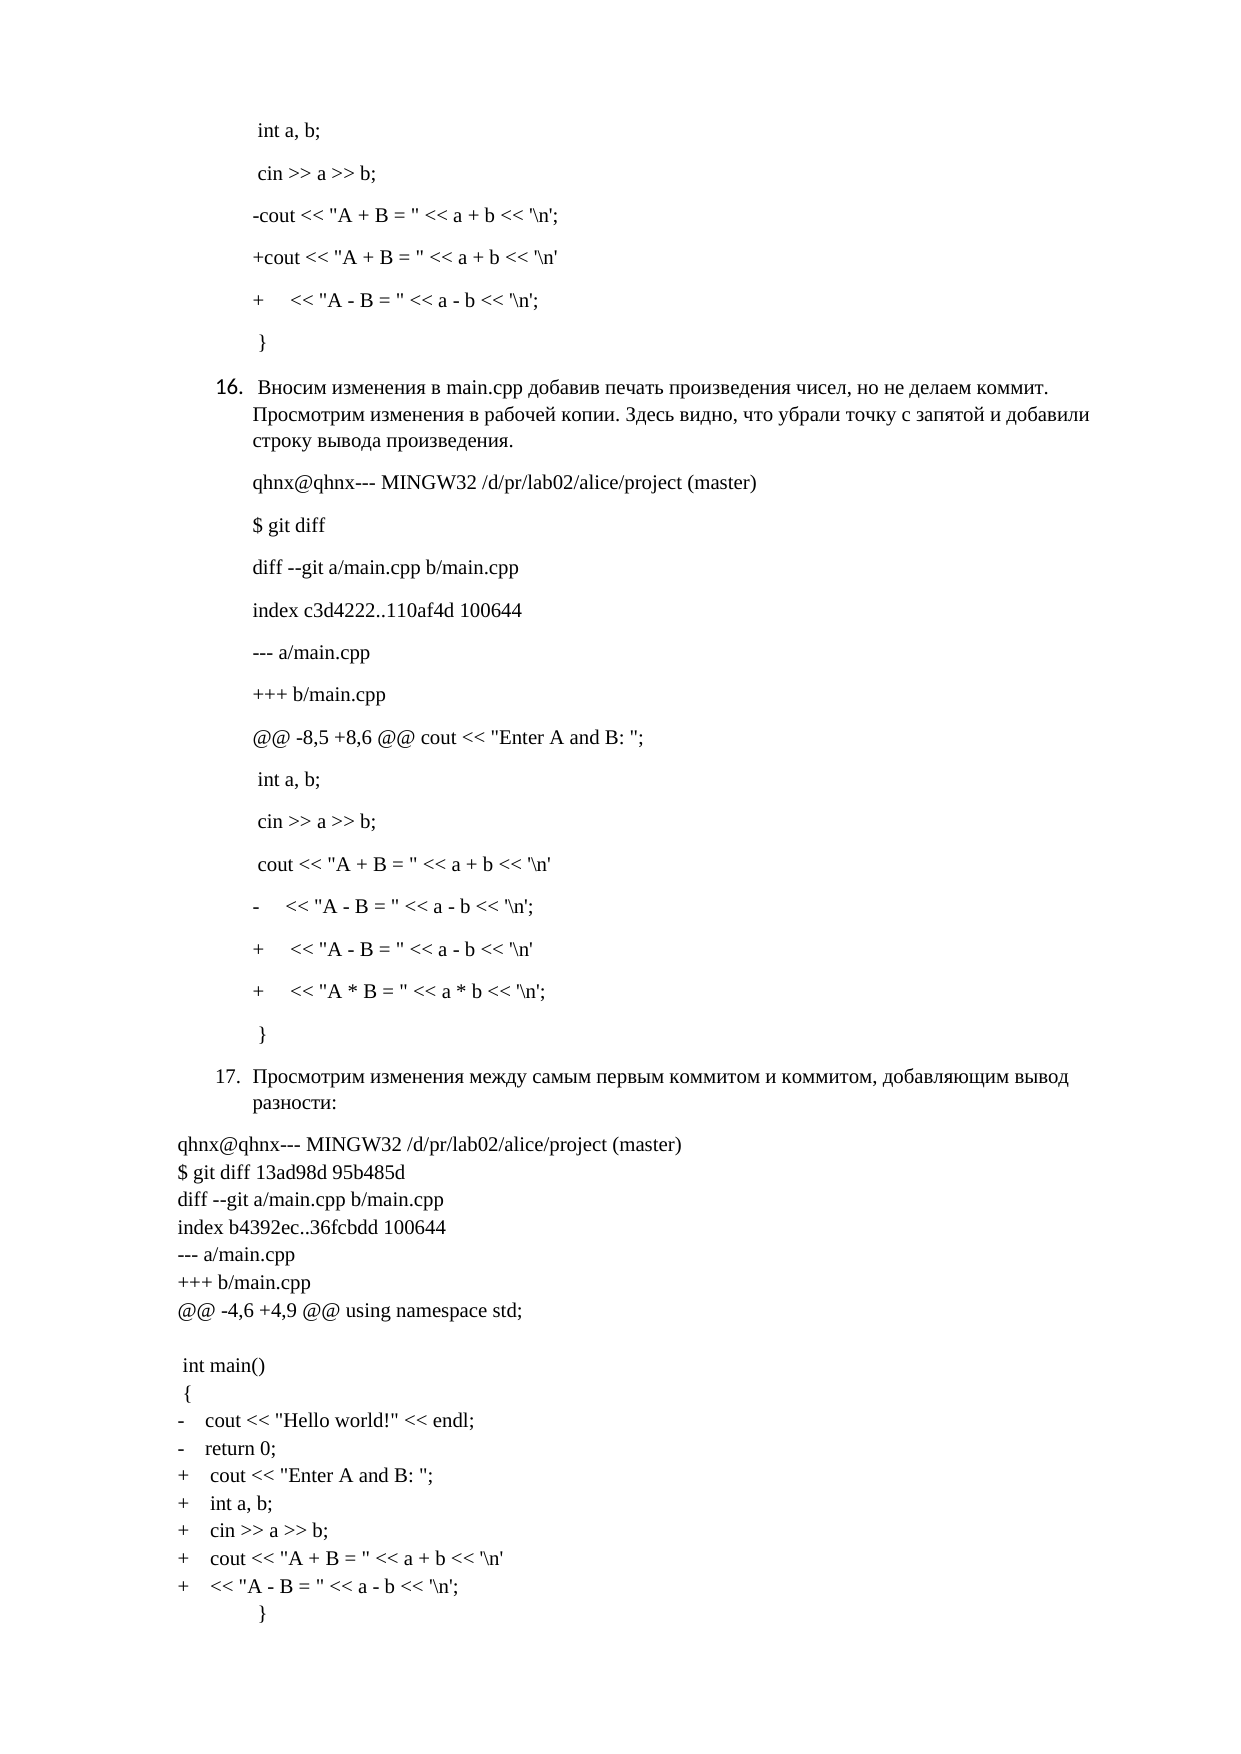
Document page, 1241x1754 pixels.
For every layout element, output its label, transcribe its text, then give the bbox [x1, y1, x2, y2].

list + << "A * B = " << a * b << '\n'; [252, 979, 1152, 1003]
list Просмотрим изменения между самым первым коммитом и коммитом, добавляющим вывод разности: [215, 1064, 1152, 1114]
list index c3d4222..110af4d 100644 [252, 597, 1152, 622]
text index b4392ec..36fcbdd 100644 [177, 1215, 1152, 1239]
list diff --git a/main.cpp b/main.cpp [252, 555, 1152, 579]
text - return 0; [177, 1436, 1152, 1460]
list $ git diff [252, 513, 1152, 537]
text + << "A - B = " << a - b << '\n'; [177, 1574, 1152, 1598]
text + cout << "A + B = " << a + b << '\n' [177, 1546, 1152, 1570]
list cout << "A + B = " << a + b << '\n' [252, 852, 1152, 876]
list qhnx@qhnx--- MINGW32 /d/pr/lab02/alice/project (master) [252, 470, 1152, 494]
text diff --git a/main.cpp b/main.cpp [177, 1187, 1152, 1211]
list +++ b/main.cpp [252, 682, 1152, 706]
list cin >> a >> b; [252, 809, 1152, 833]
text +++ b/main.cpp [177, 1270, 1152, 1294]
text + cout << "Enter A and B: "; [177, 1463, 1152, 1487]
list @@ -8,5 +8,6 @@ cout << "Enter A and B: "; [252, 725, 1152, 749]
text int main() [177, 1353, 1152, 1377]
list } [252, 1601, 1152, 1625]
text + cin >> a >> b; [177, 1518, 1152, 1542]
list cin >> a >> b; [252, 161, 1152, 184]
list Вносим изменения в main.cpp добавив печать произведения чисел, но не делаем коммит. Просмотрим изменения в рабочей копии. Здесь видно, что убрали точку с запятой и добавили строку вывода произведения. [215, 372, 1152, 452]
text { [177, 1380, 1152, 1404]
text - cout << "Hello world!" << endl; [177, 1408, 1152, 1432]
list -cout << "A + B = " << a + b << '\n'; [252, 203, 1152, 227]
list } [252, 1021, 1152, 1046]
text @@ -4,6 +4,9 @@ using namespace std; [177, 1298, 1152, 1322]
list + << "A - B = " << a - b << '\n' [252, 937, 1152, 961]
list --- a/main.cpp [252, 640, 1152, 664]
list + << "A - B = " << a - b << '\n'; [252, 288, 1152, 312]
text qhnx@qhnx--- MINGW32 /d/pr/lab02/alice/project (master) [177, 1132, 1152, 1156]
list int a, b; [252, 118, 1152, 142]
text $ git diff 13ad98d 95b485d [177, 1159, 1152, 1184]
text --- a/main.cpp [177, 1242, 1152, 1266]
text + int a, b; [177, 1491, 1152, 1515]
list - << "A - B = " << a - b << '\n'; [252, 894, 1152, 918]
list } [252, 330, 1152, 354]
list int a, b; [252, 767, 1152, 791]
list +cout << "A + B = " << a + b << '\n' [252, 245, 1152, 269]
